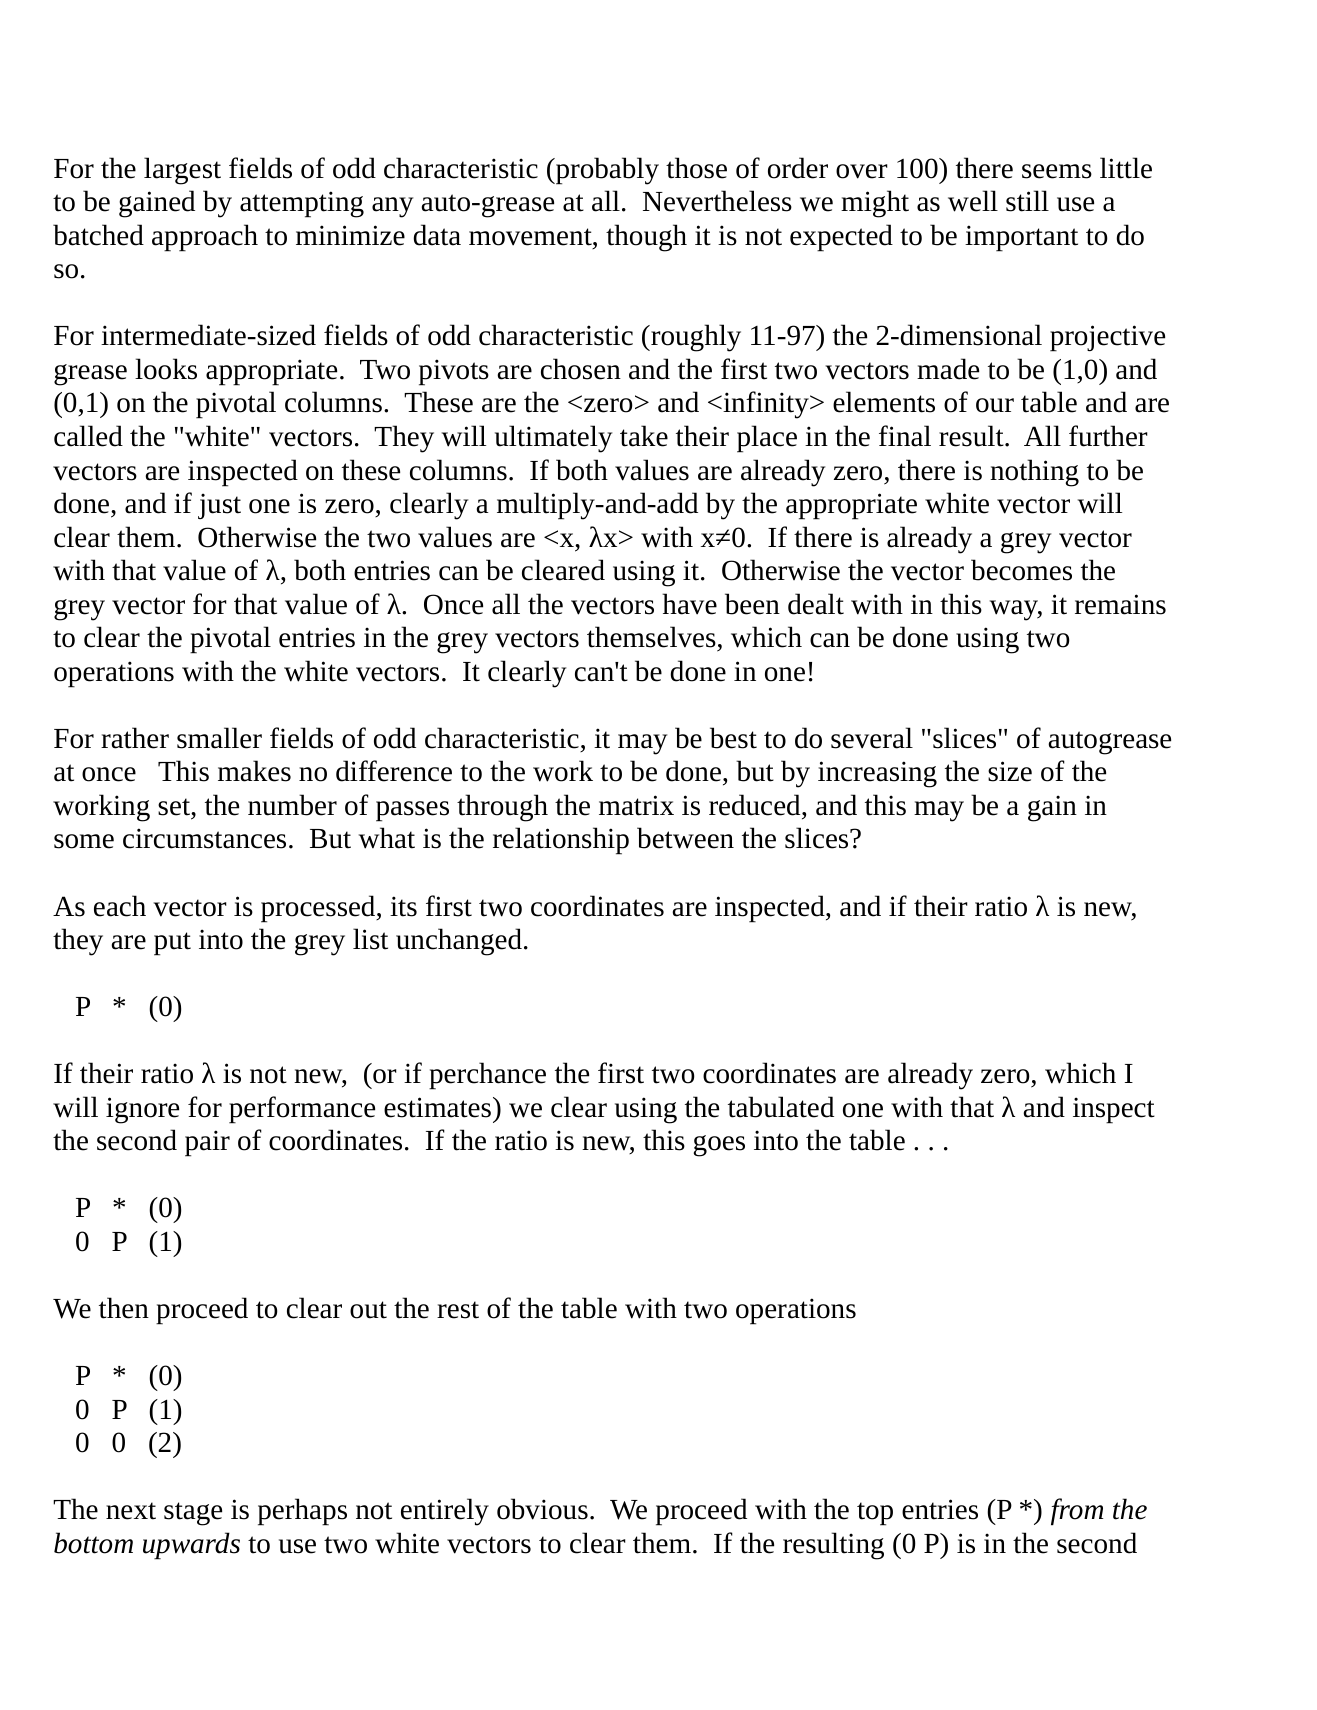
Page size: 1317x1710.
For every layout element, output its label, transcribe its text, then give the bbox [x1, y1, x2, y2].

text P * (0) [53, 989, 1174, 1023]
text If their ratio λ is not new, (or if perchance the first two coordinates are already zero, which I will ignore for performance estimates) we clear using the tabulated one with that λ and inspect the second pair of coordinates. If the ratio is new, this goes into the table . . . [53, 1056, 1174, 1157]
text For intermediate-sized fields of odd characteristic (roughly 11-97) the 2-dimensional projective grease looks appropriate. Two pivots are chosen and the first two vectors made to be (1,0) and (0,1) on the pivotal columns. These are the <zero> and <infinity> elements of our table and are called the "white" vectors. They will ultimately take their place in the final result. All further vectors are inspected on these columns. If both values are already zero, there is nothing to be done, and if just one is zero, clearly a multiply-and-add by the appropriate white vector will clear them. Otherwise the two values are <x, λx> with x≠0. If there is already a grey vector with that value of λ, both entries can be cleared using it. Otherwise the vector becomes the grey vector for that value of λ. Once all the vectors have been dealt with in this way, it remains to clear the pivotal entries in the grey vectors themselves, which can be done using two operations with the white vectors. It clearly can't be done in one! [53, 318, 1174, 687]
text 0 P (1) [53, 1392, 1174, 1425]
text We then proceed to clear out the rest of the table with two operations [53, 1291, 1174, 1325]
text P * (0) [53, 1358, 1174, 1392]
text The next stage is perhaps not entirely obvious. We proceed with the top entries (P *) from the bottom upwards to use two white vectors to clear them. If the resulting (0 P) is in the second [53, 1492, 1174, 1559]
text 0 P (1) [53, 1224, 1174, 1258]
text For rather smaller fields of odd characteristic, it may be best to do several "slices" of autogrease at once This makes no difference to the work to be done, but by increasing the size of the working set, the number of passes through the matrix is reduced, and this may be a gain in some circumstances. But what is the relationship between the slices? [53, 721, 1174, 855]
text 0 0 (2) [53, 1425, 1174, 1459]
text As each vector is processed, its first two coordinates are inspected, and if their ratio λ is new, they are put into the grey list unchanged. [53, 889, 1174, 956]
text For the largest fields of odd characteristic (probably those of order over 100) there seems little to be gained by attempting any auto-grease at all. Nevertheless we might as well still use a batched approach to minimize data movement, though it is not expected to be important to do so. [53, 151, 1174, 285]
text P * (0) [53, 1191, 1174, 1224]
